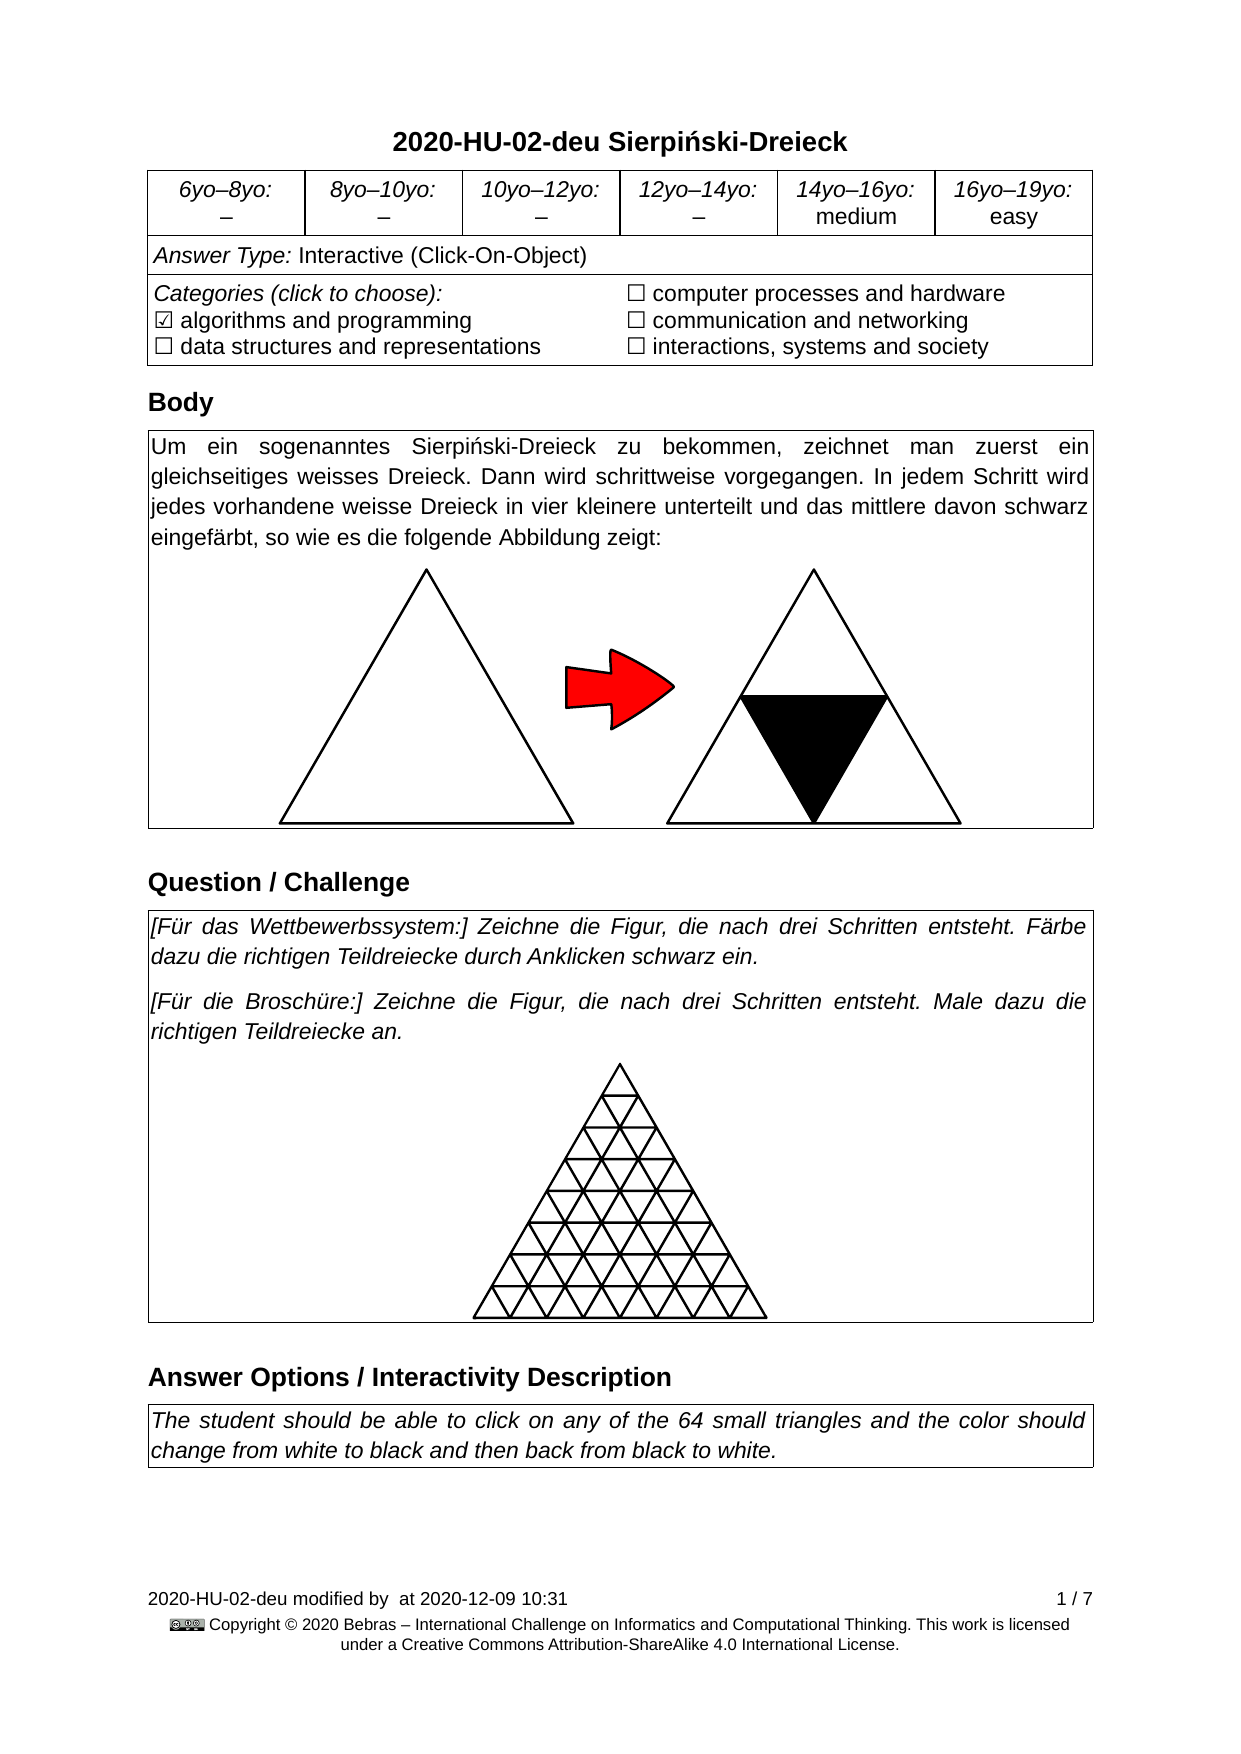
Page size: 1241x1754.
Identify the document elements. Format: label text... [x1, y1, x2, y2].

subtitle 2020-HU-02-deu Sierpiński-Dreieck [148, 125, 1093, 157]
table_header 16yo–19yo: easy [936, 171, 1092, 235]
subtitle Body [148, 387, 1093, 417]
text Um ein sogenanntes Sierpiński-Dreieck zu bekommen, zeichnet man zuerst ein gleichseitiges weisses Dreieck. Dann wird schrittweise vorgegangen. In jedem Schritt wird jedes vorhandene weisse Dreieck in vier kleinere unterteilt und das mittlere davon schwarz eingefärbt, so wie es die folgende Abbildung zeigt: [149, 431, 1093, 550]
table_header 14yo–16yo: medium [778, 171, 934, 235]
text [Für das Wettbewerbssystem:] Zeichne die Figur, die nach drei Schritten entsteht. Färbe dazu die richtigen Teildreiecke durch Anklicken schwarz ein. [149, 911, 1093, 969]
subtitle Answer Options / Interactivity Description [148, 1361, 1093, 1392]
table_header 8yo–10yo: – [306, 171, 462, 235]
table_header 6yo–8yo: – [148, 171, 304, 235]
table_cell Categories (click to choose): ☑ algorithms and programming ☐ data structures and representations [148, 275, 620, 365]
table_cell Answer Type: Interactive (Click-On-Object) [148, 236, 1092, 274]
subtitle Question / Challenge [148, 867, 1093, 897]
text The student should be able to click on any of the 64 small triangles and the color should change from white to black and then back from black to white. [149, 1405, 1093, 1467]
table_header 10yo–12yo: – [463, 171, 619, 235]
table_header 12yo–14yo: – [621, 171, 777, 235]
table_cell ☐ computer processes and hardware ☐ communication and networking ☐ interactions, systems and society [620, 275, 1092, 365]
text [Für die Broschüre:] Zeichne die Figur, die nach drei Schritten entsteht. Male dazu die richtigen Teildreiecke an. [149, 985, 1093, 1044]
